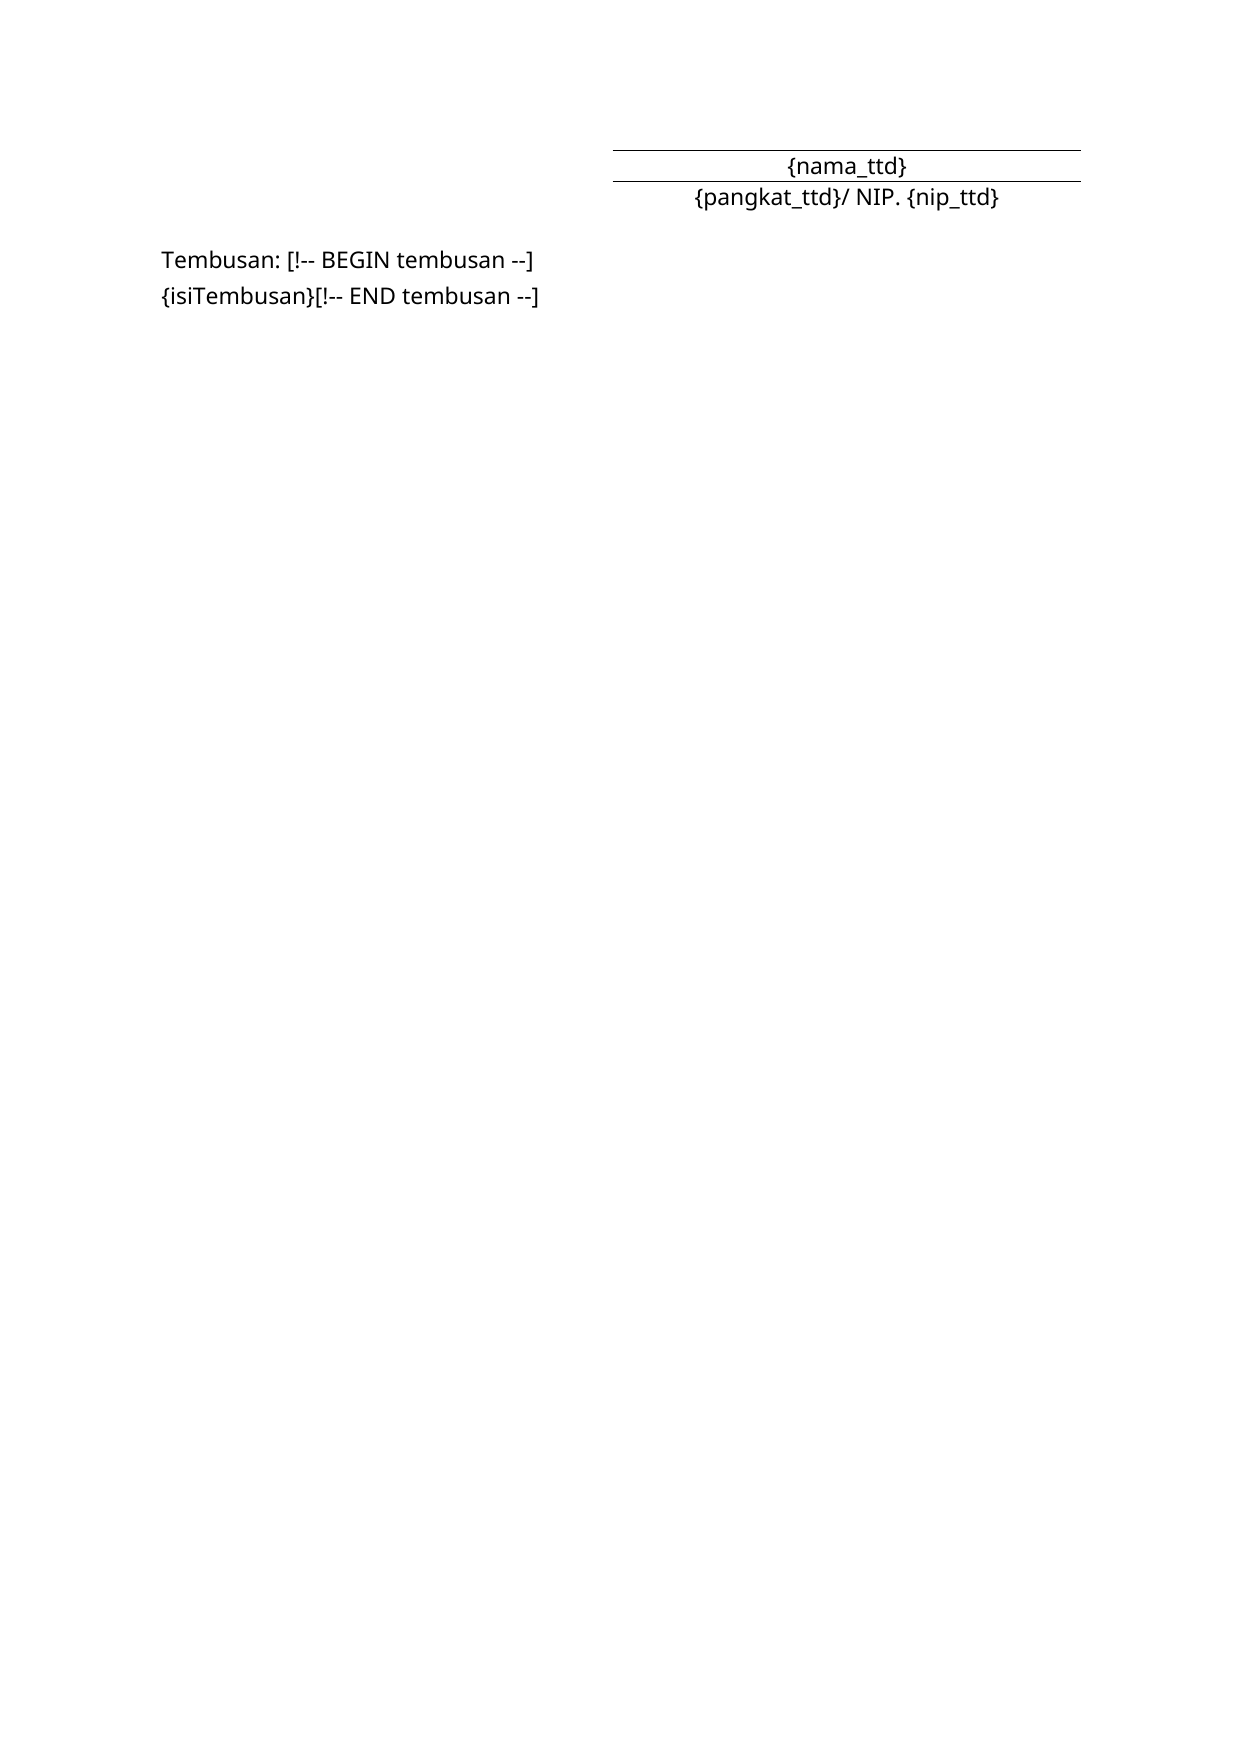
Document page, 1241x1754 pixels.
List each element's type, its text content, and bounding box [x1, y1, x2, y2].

table_cell [150, 150, 1087, 244]
table_cell Tembusan: [!-- BEGIN tembusan --] {isiTembusan}[!-- END tembusan --] [150, 244, 1087, 311]
table_cell {pangkat_ttd}/ NIP. {nip_ttd} [613, 182, 1081, 213]
table_cell {nama_ttd} [613, 151, 1081, 181]
